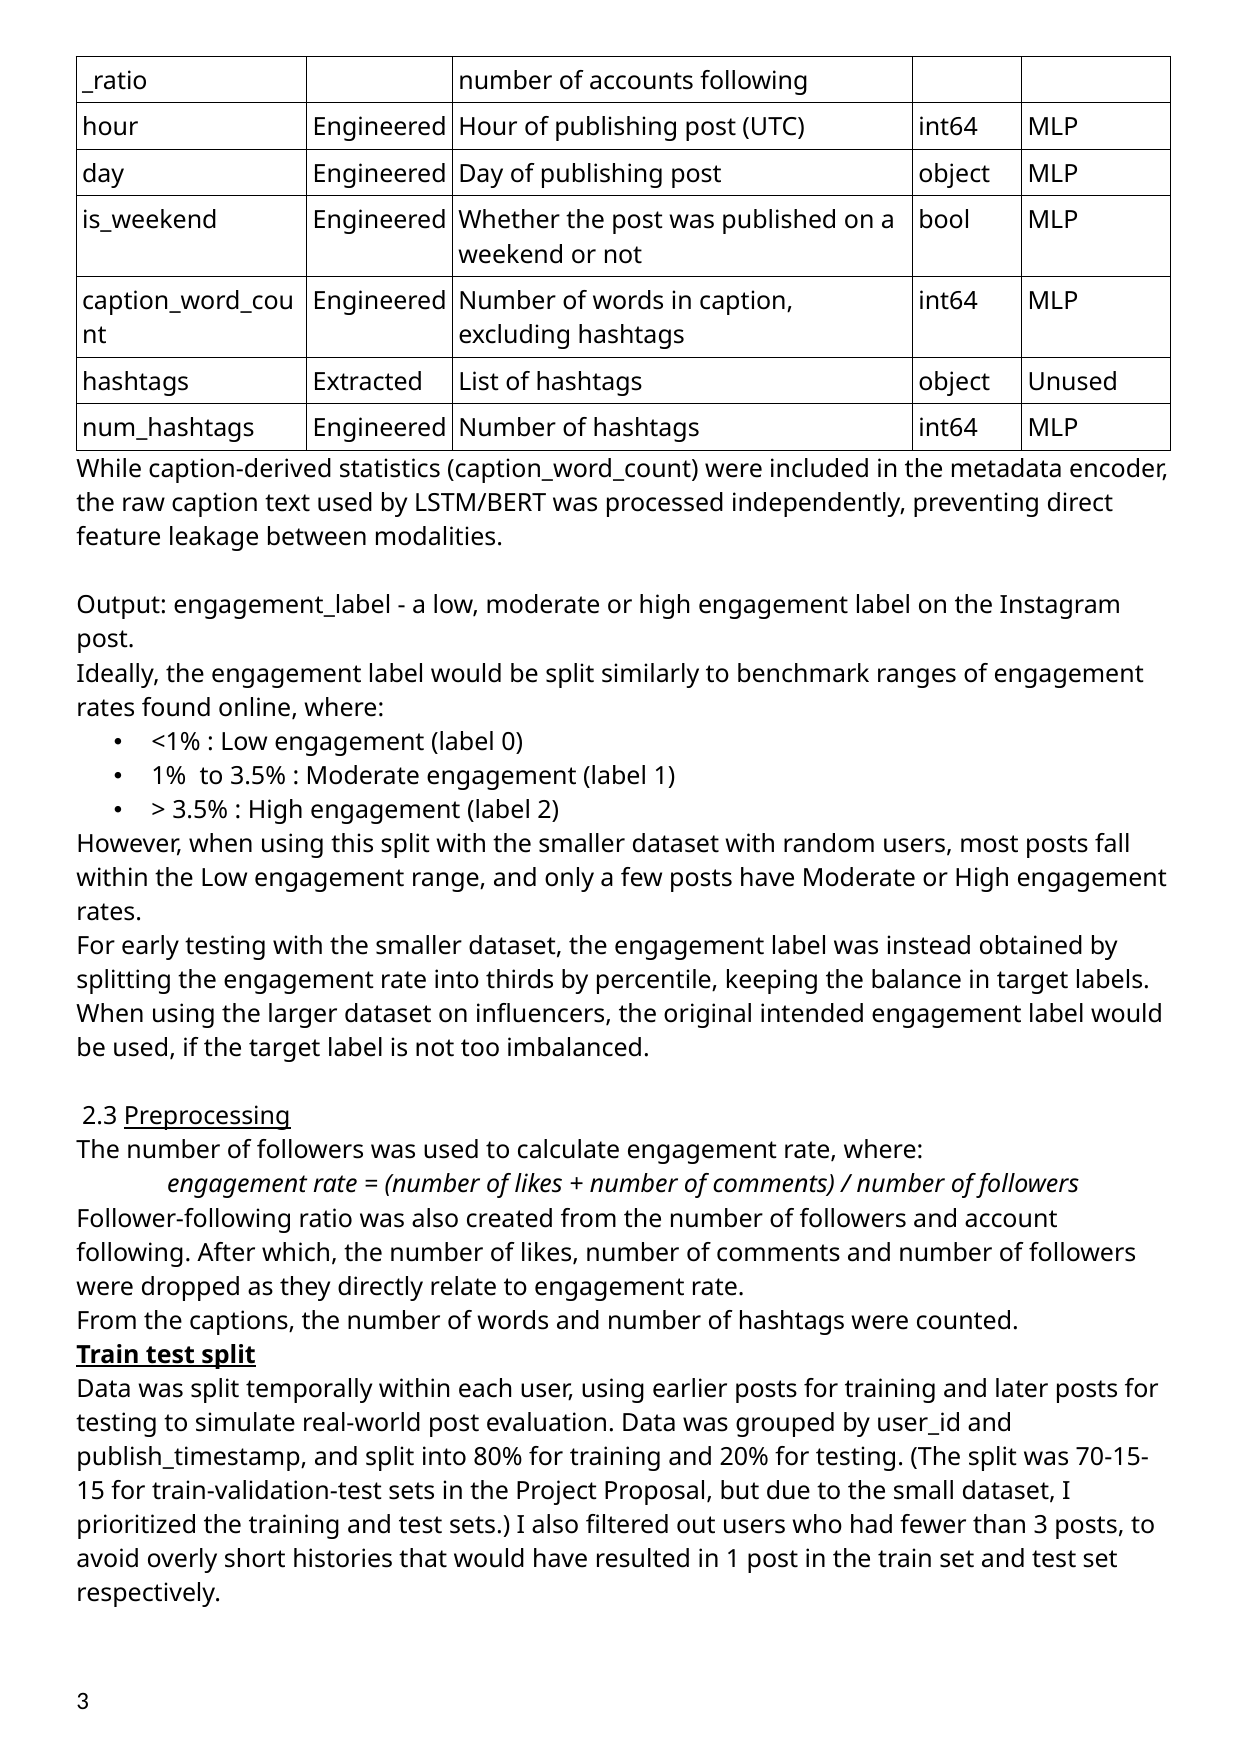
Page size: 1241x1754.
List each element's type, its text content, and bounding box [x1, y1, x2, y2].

table_cell Number of hashtags [453, 404, 912, 450]
text Train test split [76, 1336, 1170, 1371]
subtitle Preprocessing [82, 1098, 1170, 1132]
table_cell [1022, 57, 1170, 102]
table_cell [307, 57, 452, 102]
table_cell List of hashtags [453, 358, 912, 403]
table_cell int64 [913, 404, 1021, 450]
text From the captions, the number of words and number of hashtags were counted. [76, 1302, 1170, 1336]
table_cell MLP [1022, 103, 1170, 149]
table_cell num_hashtags [77, 404, 306, 450]
table_cell int64 [913, 103, 1021, 149]
table_cell Hour of publishing post (UTC) [453, 103, 912, 149]
table_cell Engineered [307, 404, 452, 450]
table_cell Engineered [307, 277, 452, 357]
table_cell Number of words in caption, excluding hashtags [453, 277, 912, 357]
table_cell MLP [1022, 150, 1170, 195]
table_cell is_weekend [77, 196, 306, 276]
table_cell day [77, 150, 306, 195]
list > 3.5% : High engagement (label 2) [114, 791, 1170, 826]
table_cell Unused [1022, 358, 1170, 403]
table_cell caption_word_count [77, 277, 306, 357]
table_cell Whether the post was published on a weekend or not [453, 196, 912, 276]
text The number of followers was used to calculate engagement rate, where: [76, 1132, 1170, 1166]
list 1% to 3.5% : Moderate engagement (label 1) [114, 757, 1170, 791]
table_cell [913, 57, 1021, 102]
table_cell Engineered [307, 103, 452, 149]
text Data was split temporally within each user, using earlier posts for training and later posts for testing to simulate real-world post evaluation. Data was grouped by user_id and publish_timestamp, and split into 80% for training and 20% for testing. (The split was 70-15-15 for train-validation-test sets in the Project Proposal, but due to the small dataset, I prioritized the training and test sets.) I also filtered out users who had fewer than 3 posts, to avoid overly short histories that would have resulted in 1 post in the train set and test set respectively. [76, 1371, 1170, 1609]
table_cell int64 [913, 277, 1021, 357]
table_cell MLP [1022, 196, 1170, 276]
table_cell object [913, 358, 1021, 403]
text Follower-following ratio was also created from the number of followers and account following. After which, the number of likes, number of comments and number of followers were dropped as they directly relate to engagement rate. [76, 1200, 1170, 1302]
text Ideally, the engagement label would be split similarly to benchmark ranges of engagement rates found online, where: [76, 655, 1170, 723]
table_cell bool [913, 196, 1021, 276]
table_cell object [913, 150, 1021, 195]
table_cell hashtags [77, 358, 306, 403]
text However, when using this split with the smaller dataset with random users, most posts fall within the Low engagement range, and only a few posts have Moderate or High engagement rates. [76, 826, 1170, 928]
table_cell MLP [1022, 277, 1170, 357]
table_cell hour [77, 103, 306, 149]
table_cell number of accounts following [453, 57, 912, 102]
list <1% : Low engagement (label 0) [114, 723, 1170, 757]
table_cell Day of publishing post [453, 150, 912, 195]
text Output: engagement_label - a low, moderate or high engagement label on the Instagram post. [76, 587, 1170, 655]
text engagement rate = (number of likes + number of comments) / number of followers [76, 1166, 1170, 1200]
table_cell Engineered [307, 196, 452, 276]
text For early testing with the smaller dataset, the engagement label was instead obtained by splitting the engagement rate into thirds by percentile, keeping the balance in target labels. When using the larger dataset on influencers, the original intended engagement label would be used, if the target label is not too imbalanced. [76, 928, 1170, 1064]
text While caption-derived statistics (caption_word_count) were included in the metadata encoder, the raw caption text used by LSTM/BERT was processed independently, preventing direct feature leakage between modalities. [76, 451, 1170, 553]
table_cell Engineered [307, 150, 452, 195]
table_cell MLP [1022, 404, 1170, 450]
table_cell Extracted [307, 358, 452, 403]
table_cell _ratio [77, 57, 306, 102]
